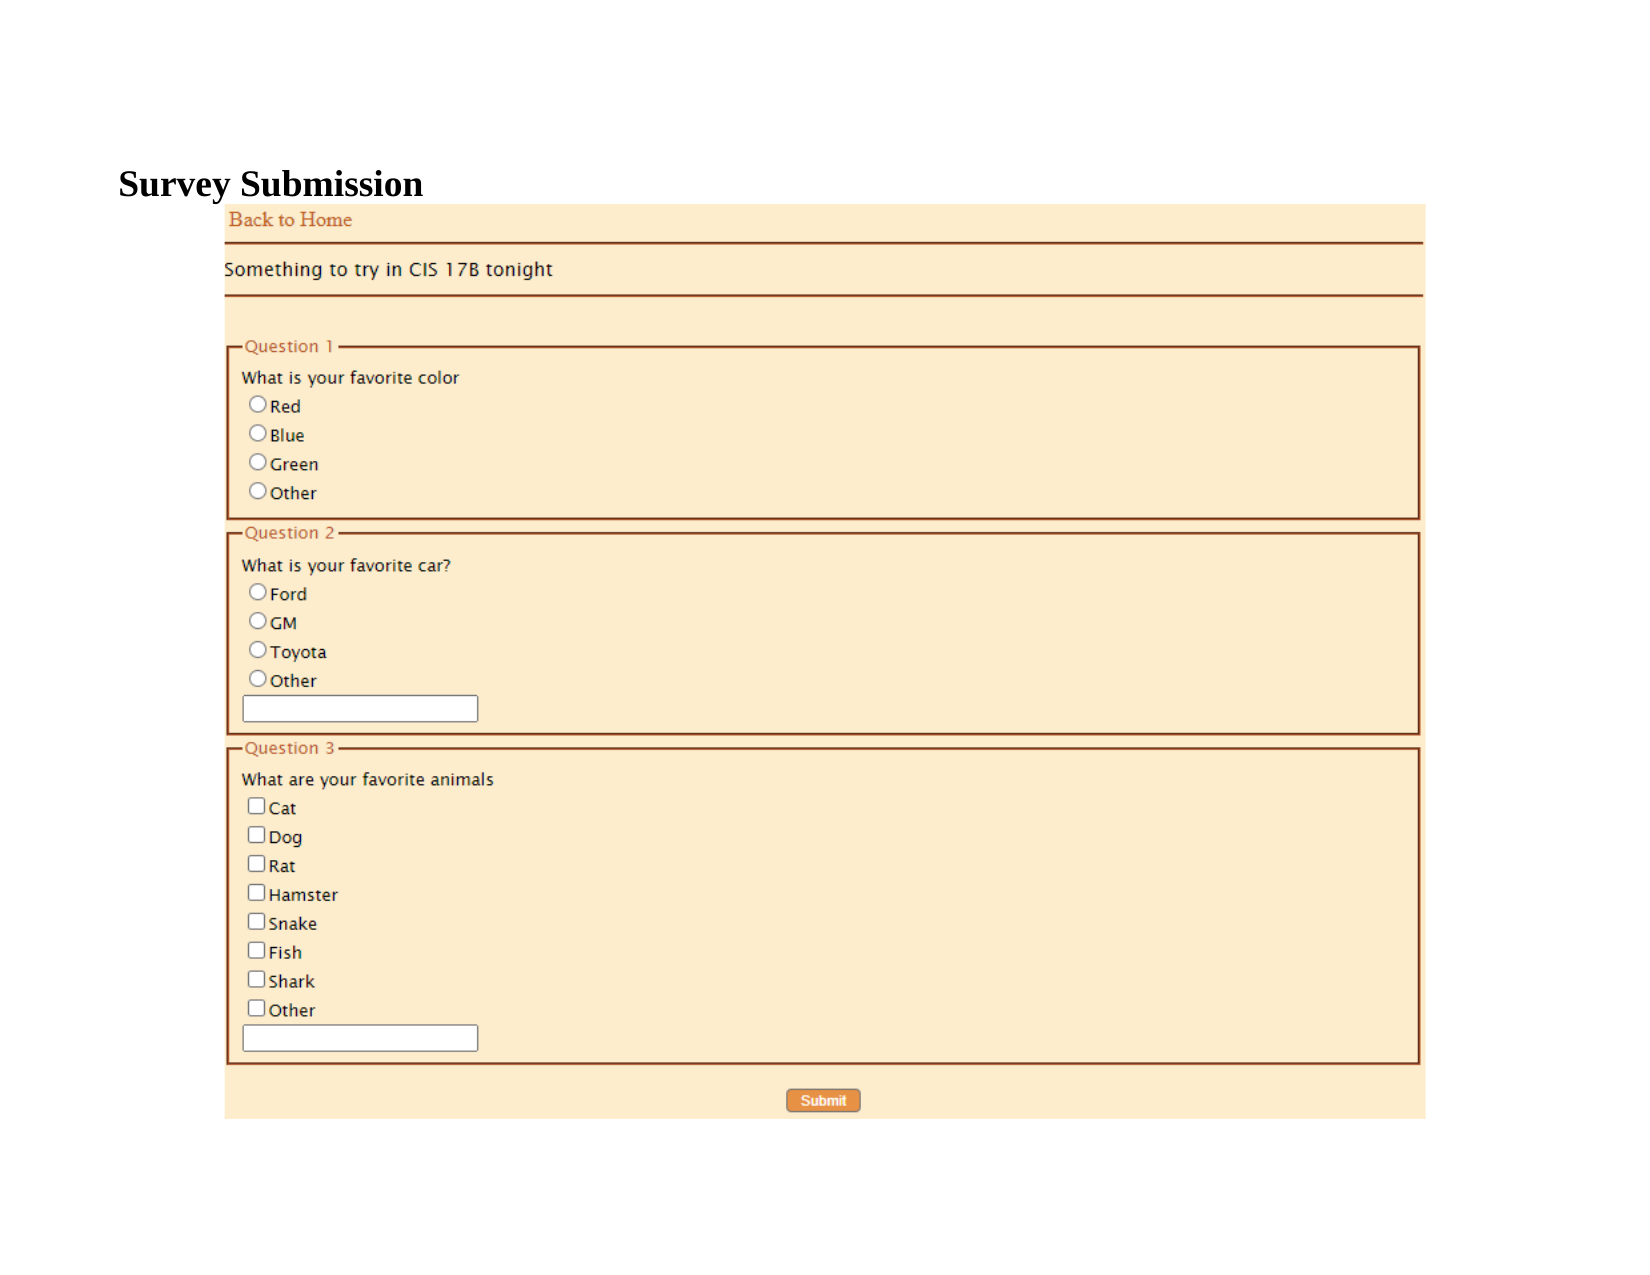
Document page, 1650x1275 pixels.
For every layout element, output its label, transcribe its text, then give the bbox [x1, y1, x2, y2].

picture [224, 204, 1426, 1119]
text Survey Submission [118, 161, 1532, 204]
